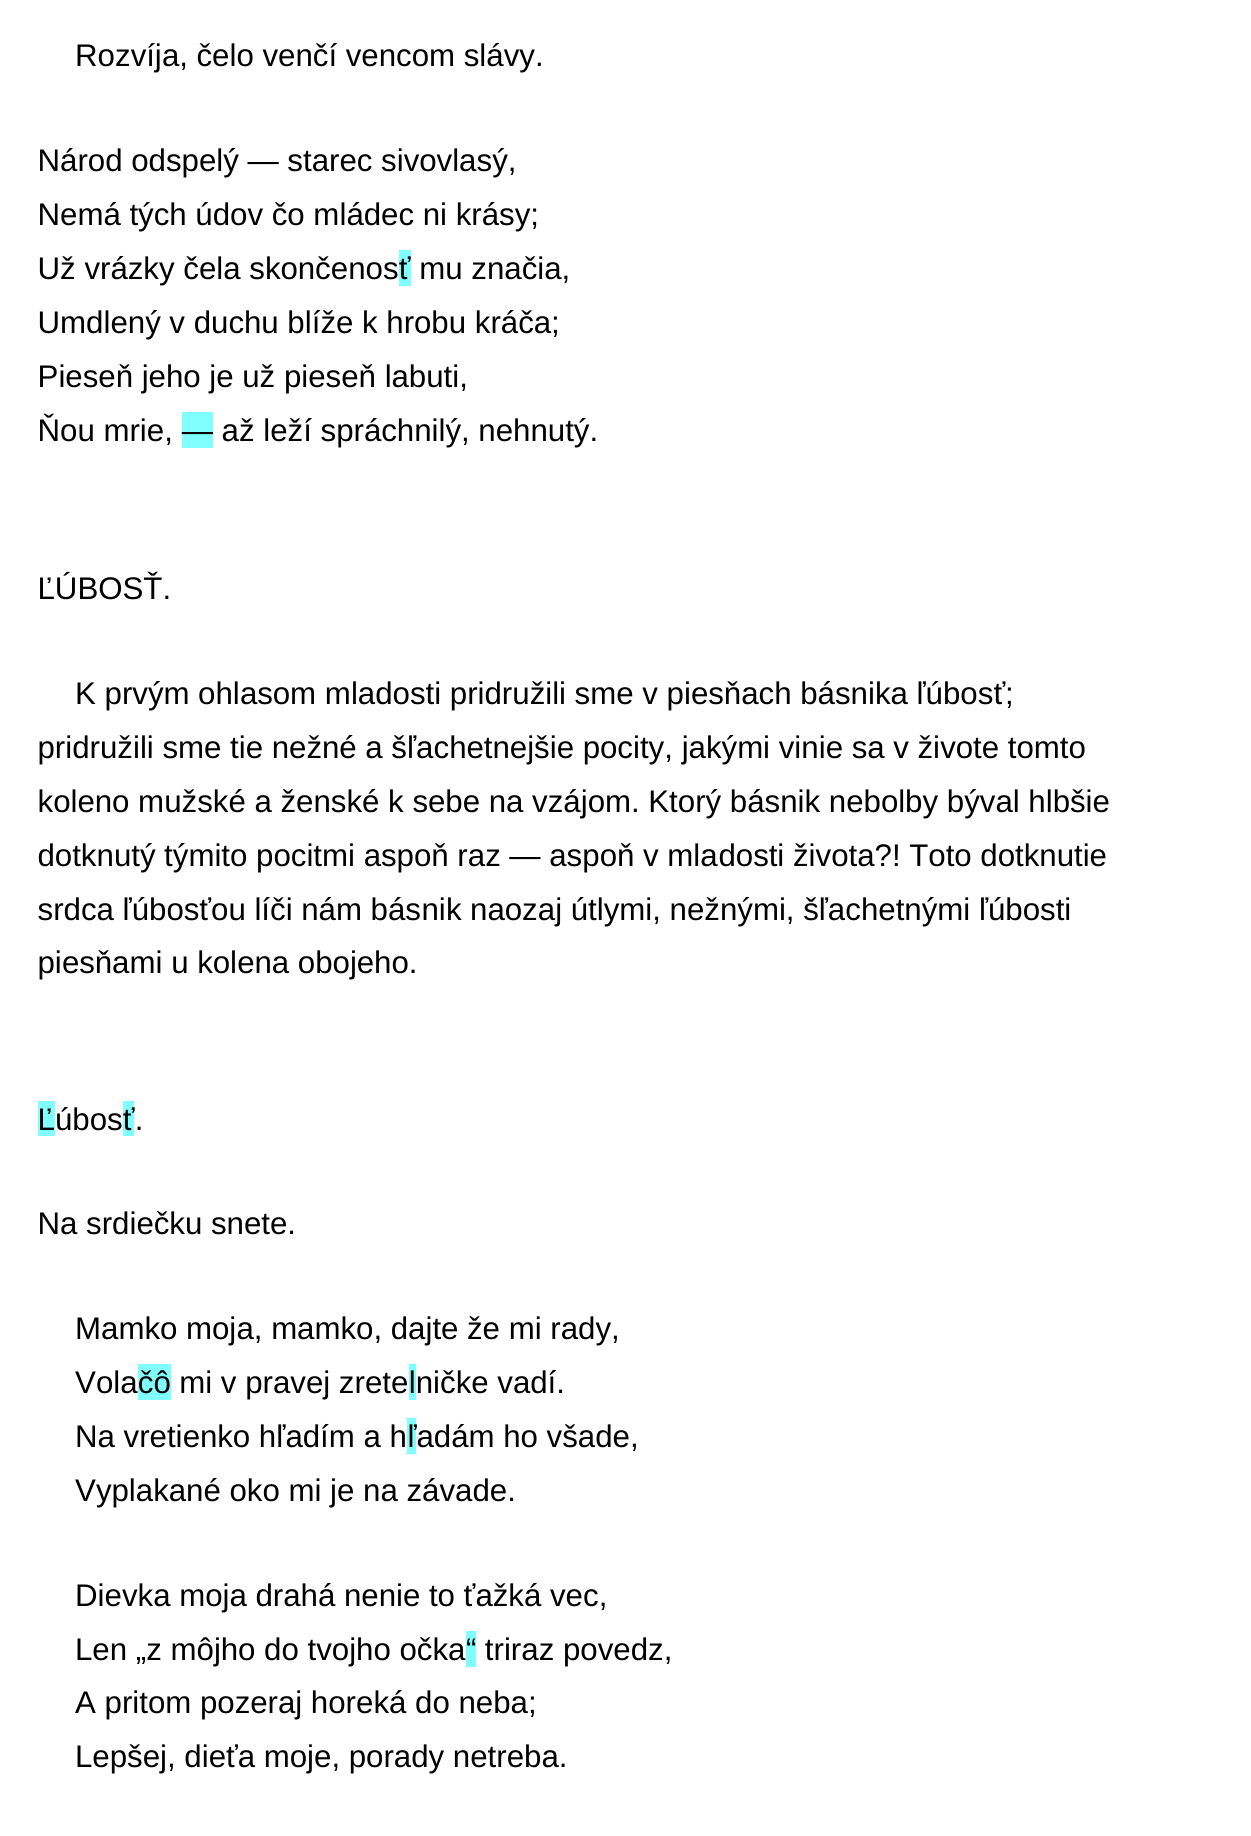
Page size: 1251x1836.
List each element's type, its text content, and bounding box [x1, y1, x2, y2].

subtitle Ľúbosť. [37, 1101, 1130, 1136]
text Už vrázky čela skončenosť mu značia, [37, 250, 1130, 286]
text Dievka moja drahá nenie to ťažká vec, [37, 1577, 1130, 1613]
text Volačô mi v pravej zretelničke vadí. [37, 1364, 1130, 1400]
text Rozvíja, čelo venčí vencom slávy. [37, 37, 1130, 73]
text Na srdiečku snete. [37, 1205, 1130, 1241]
text ĽÚBOSŤ. [37, 570, 1130, 606]
text Lepšej, dieťa moje, porady netreba. [37, 1738, 1130, 1774]
text Vyplakané oko mi je na závade. [37, 1472, 1130, 1508]
text A pritom pozeraj horeká do neba; [37, 1684, 1130, 1720]
text Na vretienko hľadím a hľadám ho všade, [37, 1418, 1130, 1454]
text Mamko moja, mamko, dajte že mi rady, [37, 1310, 1130, 1346]
text Ňou mrie, — až leží spráchnilý, nehnutý. [37, 412, 1130, 448]
text Národ odspelý — starec sivovlasý, [37, 142, 1130, 178]
text Pieseň jeho je už pieseň labuti, [37, 358, 1130, 394]
text Len „z môjho do tvojho očka“ triraz povedz, [37, 1631, 1130, 1667]
text Nemá tých údov čo mládec ni krásy; [37, 196, 1130, 232]
text K prvým ohlasom mladosti pridružili sme v piesňach básnika ľúbosť; pridružili sme tie nežné a šľachetnejšie pocity, jakými vinie sa v živote tomto koleno mužské a ženské k sebe na vzájom. Ktorý básnik nebolby býval hlbšie dotknutý týmito pocitmi aspoň raz — aspoň v mla­dosti života?! Toto dotknutie srdca ľúbosťou líči nám bás­nik naozaj útlymi, nežnými, šľachetnými ľúbosti piesňami u kolena obojeho. [37, 675, 1130, 981]
text Umdlený v duchu blíže k hrobu kráča; [37, 304, 1130, 340]
